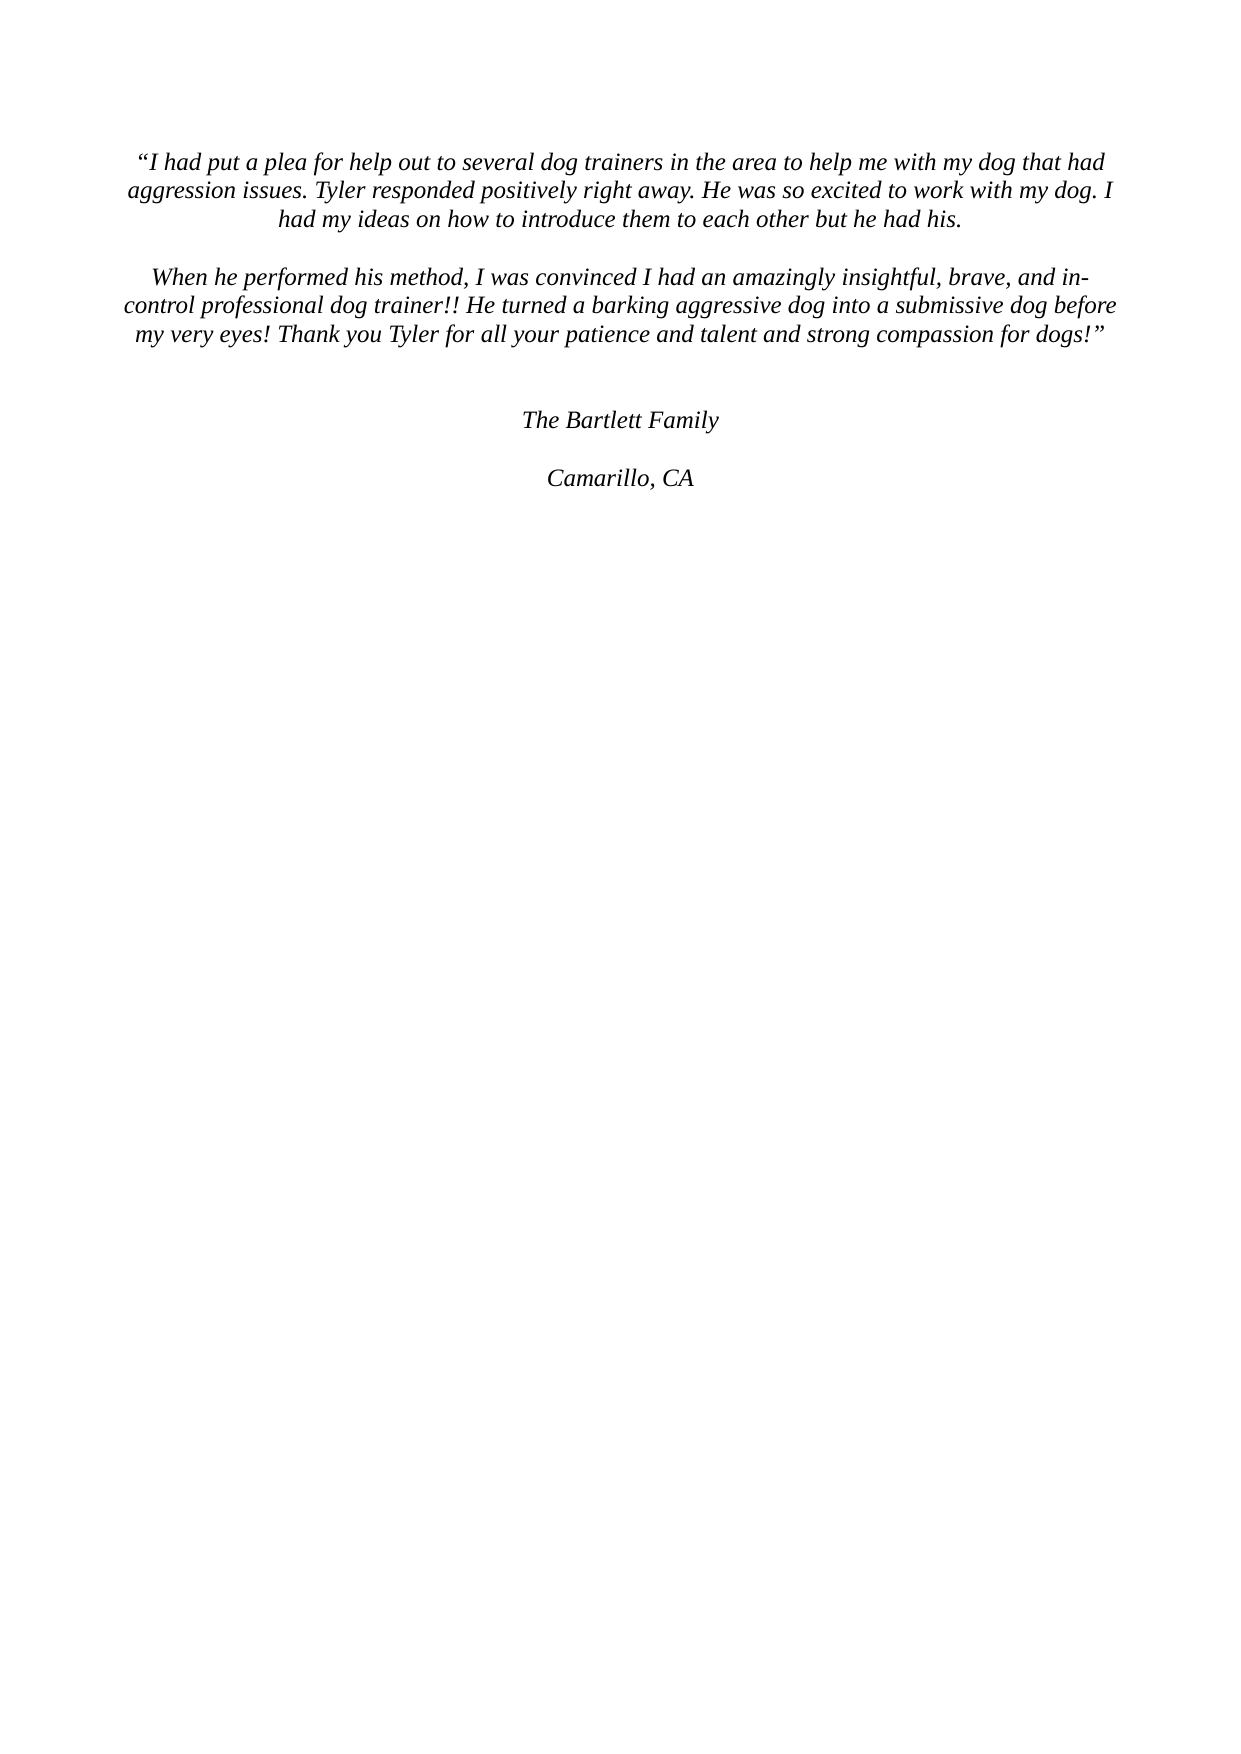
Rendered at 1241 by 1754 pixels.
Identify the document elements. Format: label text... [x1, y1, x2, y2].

subtitle Camarillo, CA [118, 463, 1122, 492]
subtitle The Bartlett Family [118, 406, 1122, 463]
subtitle When he performed his method, I was convinced I had an amazingly insightful, brave, and in-control professional dog trainer!! He turned a barking aggressive dog into a submissive dog before my very eyes! Thank you Tyler for all your patience and talent and strong compassion for dogs!” [118, 262, 1122, 348]
subtitle “I had put a plea for help out to several dog trainers in the area to help me with my dog that had aggression issues. Tyler responded positively right away. He was so excited to work with my dog. I had my ideas on how to introduce them to each other but he had his. [118, 147, 1122, 233]
